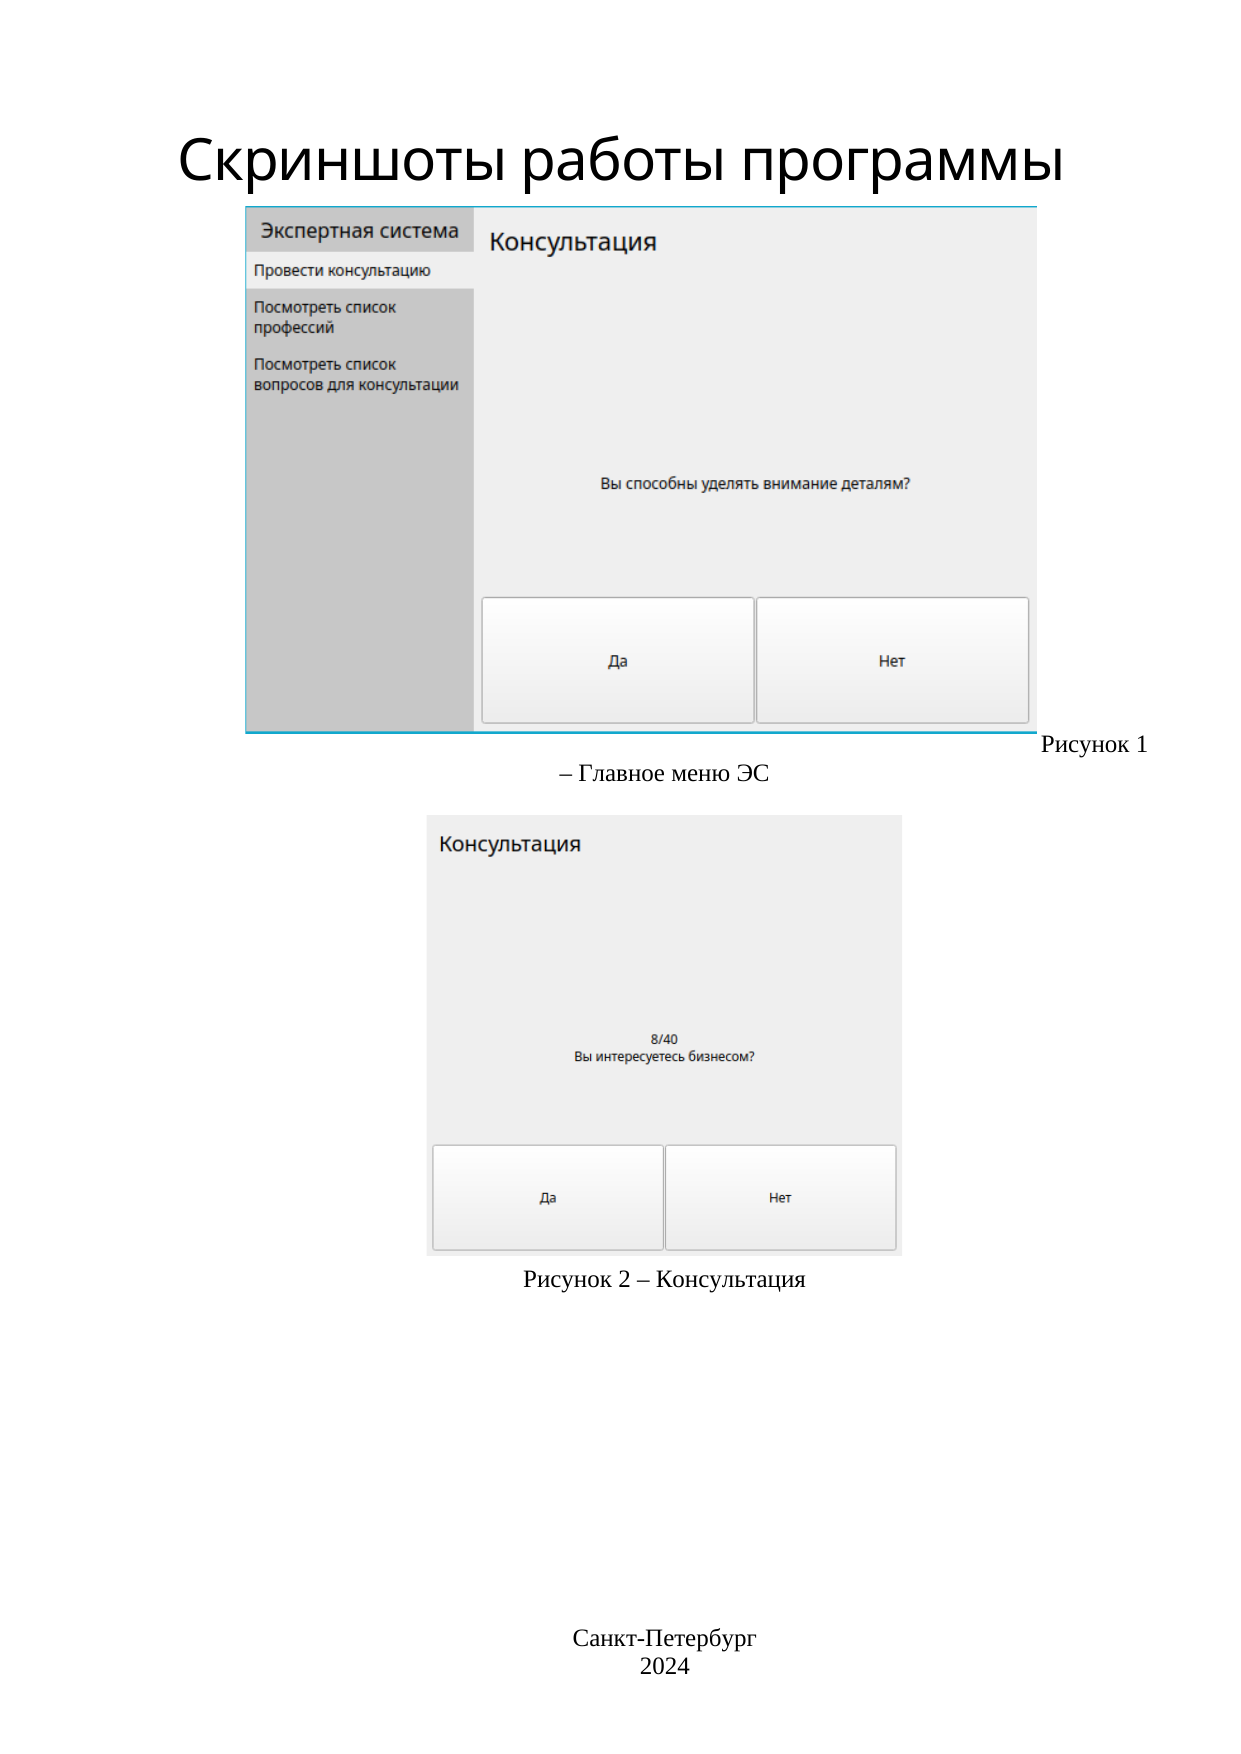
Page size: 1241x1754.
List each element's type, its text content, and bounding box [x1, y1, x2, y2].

text Рисунок 1 – Главное меню ЭС [177, 729, 1152, 786]
title Скриншоты работы программы [177, 118, 1152, 198]
picture [426, 815, 903, 1256]
picture [245, 206, 1037, 734]
text Рисунок 2 – Консультация [177, 1264, 1152, 1293]
